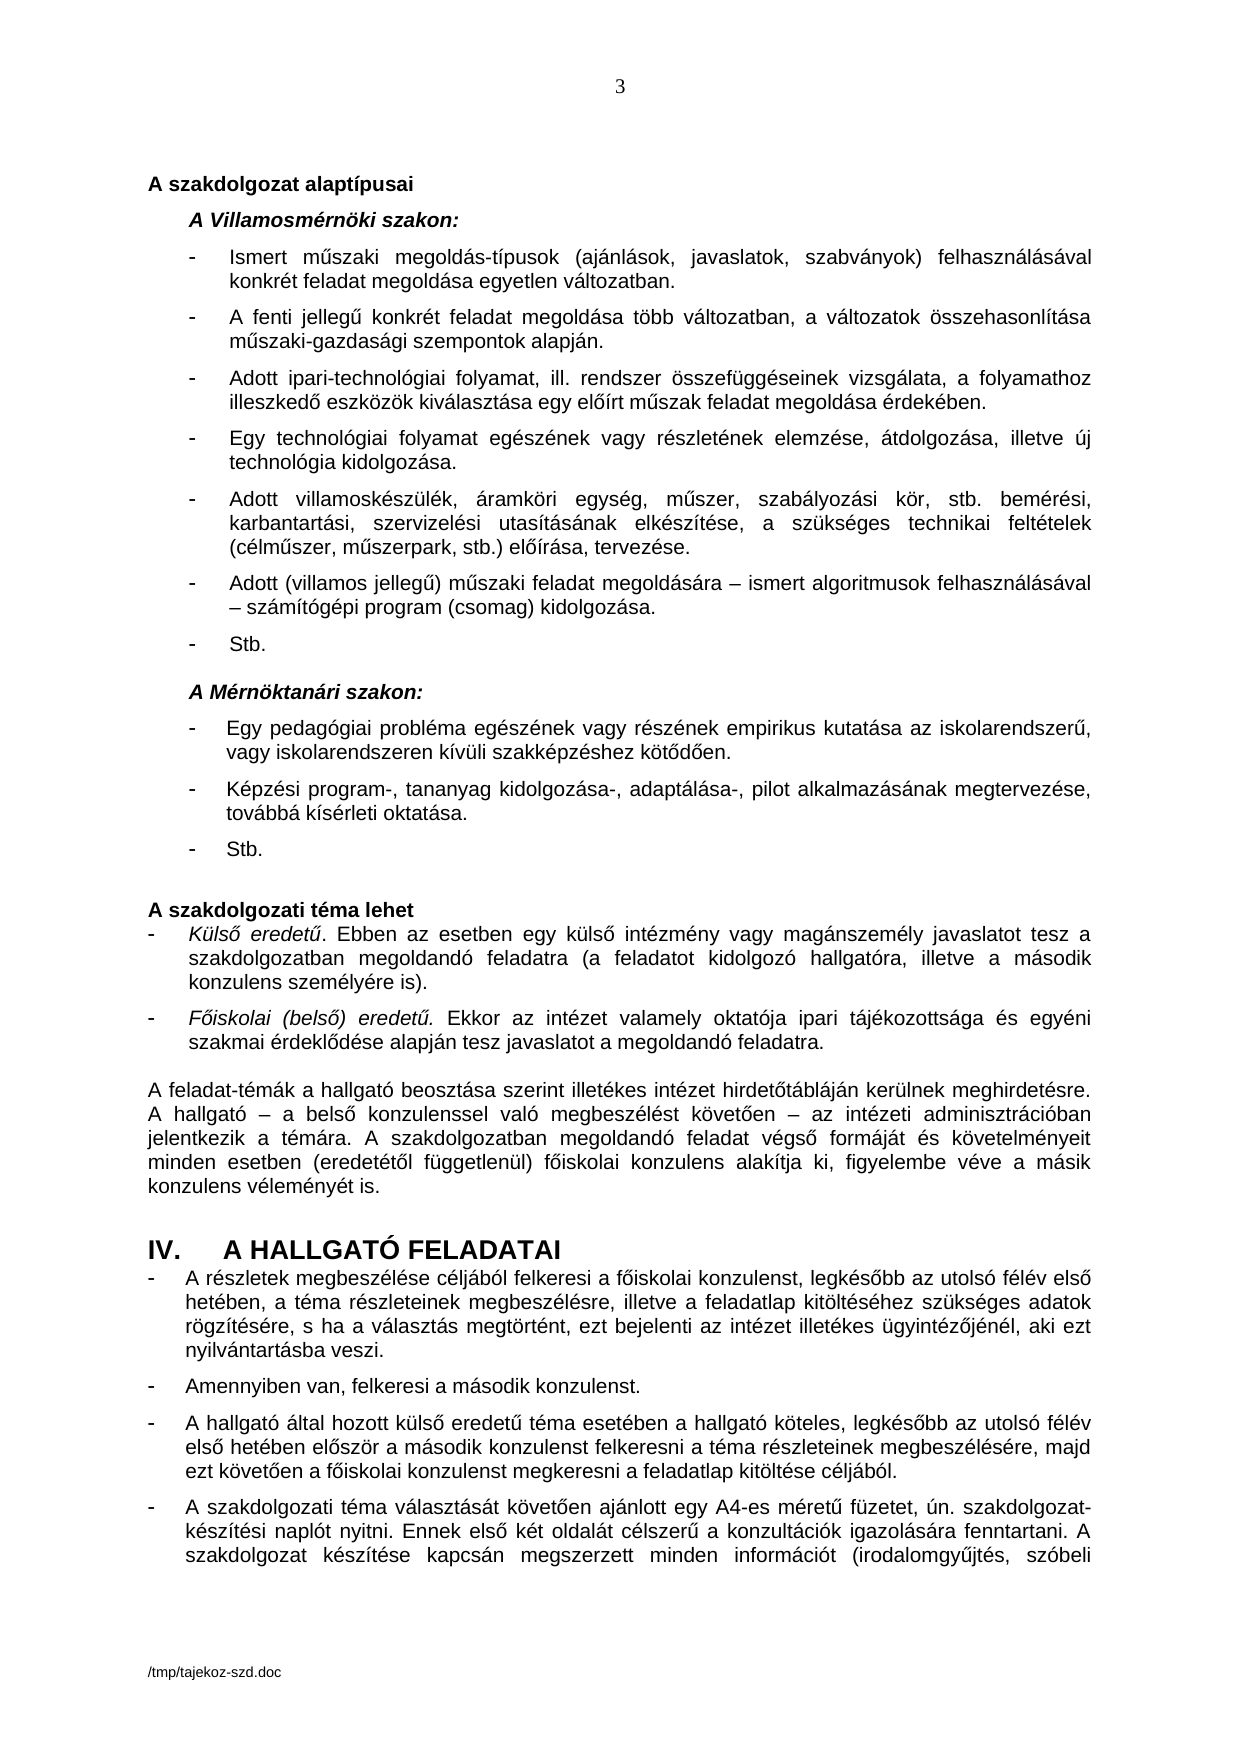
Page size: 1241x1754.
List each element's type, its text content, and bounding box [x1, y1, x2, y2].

list Amennyiben van, felkeresi a második konzulenst. [148, 1374, 1092, 1398]
list Adott (villamos jellegű) műszaki feladat megoldására – ismert algoritmusok felhasználásával – számítógépi program (csomag) kidolgozása. [188, 571, 1092, 619]
list Stb. [188, 632, 1092, 656]
list A HALLGATÓ FELADATAI [148, 1234, 1092, 1266]
list A hallgató által hozott külső eredetű téma esetében a hallgató köteles, legkésőbb az utolsó félév első hetében először a második konzulenst felkeresni a téma részleteinek megbeszélésére, majd ezt követően a főiskolai konzulenst megkeresni a feladatlap kitöltése céljából. [148, 1411, 1092, 1483]
list Ismert műszaki megoldás-típusok (ajánlások, javaslatok, szabványok) felhasználásával konkrét feladat megoldása egyetlen változatban. [188, 244, 1092, 293]
list A részletek megbeszélése céljából felkeresi a főiskolai konzulenst, legkésőbb az utolsó félév első hetében, a téma részleteinek megbeszélésre, illetve a feladatlap kitöltéséhez szükséges adatok rögzítésére, s ha a választás megtörtént, ezt bejelenti az intézet illetékes ügyintézőjénél, aki ezt nyilvántartásba veszi. [148, 1266, 1092, 1362]
text A szakdolgozat alaptípusai [148, 172, 1092, 196]
list Főiskolai (belső) eredetű. Ekkor az intézet valamely oktatója ipari tájékozottsága és egyéni szakmai érdeklődése alapján tesz javaslatot a megoldandó feladatra. [148, 1006, 1092, 1054]
list A szakdolgozati téma választását követően ajánlott egy A4-es méretű füzetet, ún. szakdolgozat-készítési naplót nyitni. Ennek első két oldalát célszerű a konzultációk igazolására fenntartani. A szakdolgozat készítése kapcsán megszerzett minden információt (irodalomgyűjtés, szóbeli [148, 1495, 1092, 1567]
list Külső eredetű. Ebben az esetben egy külső intézmény vagy magánszemély javaslatot tesz a szakdolgozatban megoldandó feladatra (a feladatot kidolgozó hallgatóra, illetve a második konzulens személyére is). [148, 922, 1092, 994]
text A szakdolgozati téma lehet [148, 898, 1092, 922]
list Adott villamoskészülék, áramköri egység, műszer, szabályozási kör, stb. bemérési, karbantartási, szervizelési utasításának elkészítése, a szükséges technikai feltételek (célműszer, műszerpark, stb.) előírása, tervezése. [188, 487, 1092, 559]
text A Villamosmérnöki szakon: [188, 208, 1092, 232]
text A Mérnöktanári szakon: [188, 680, 1092, 704]
list Egy pedagógiai probléma egészének vagy részének empirikus kutatása az iskolarendszerű, vagy iskolarendszeren kívüli szakképzéshez kötődően. [188, 716, 1092, 764]
list Képzési program-, tananyag kidolgozása-, adaptálása-, pilot alkalmazásának megtervezése, továbbá kísérleti oktatása. [188, 777, 1092, 825]
list A fenti jellegű konkrét feladat megoldása több változatban, a változatok összehasonlítása műszaki-gazdasági szempontok alapján. [188, 305, 1092, 353]
list Stb. [188, 837, 1092, 861]
list Egy technológiai folyamat egészének vagy részletének elemzése, átdolgozása, illetve új technológia kidolgozása. [188, 426, 1092, 474]
text A feladat-témák a hallgató beosztása szerint illetékes intézet hirdetőtábláján kerülnek meghirdetésre. A hallgató – a belső konzulenssel való megbeszélést követően – az intézeti adminisztrációban jelentkezik a témára. A szakdolgozatban megoldandó feladat végső formáját és követelményeit minden esetben (eredetétől függetlenül) főiskolai konzulens alakítja ki, figyelembe véve a másik konzulens véleményét is. [148, 1078, 1092, 1198]
list Adott ipari-technológiai folyamat, ill. rendszer összefüggéseinek vizsgálata, a folyamathoz illeszkedő eszközök kiválasztása egy előírt műszak feladat megoldása érdekében. [188, 366, 1092, 414]
